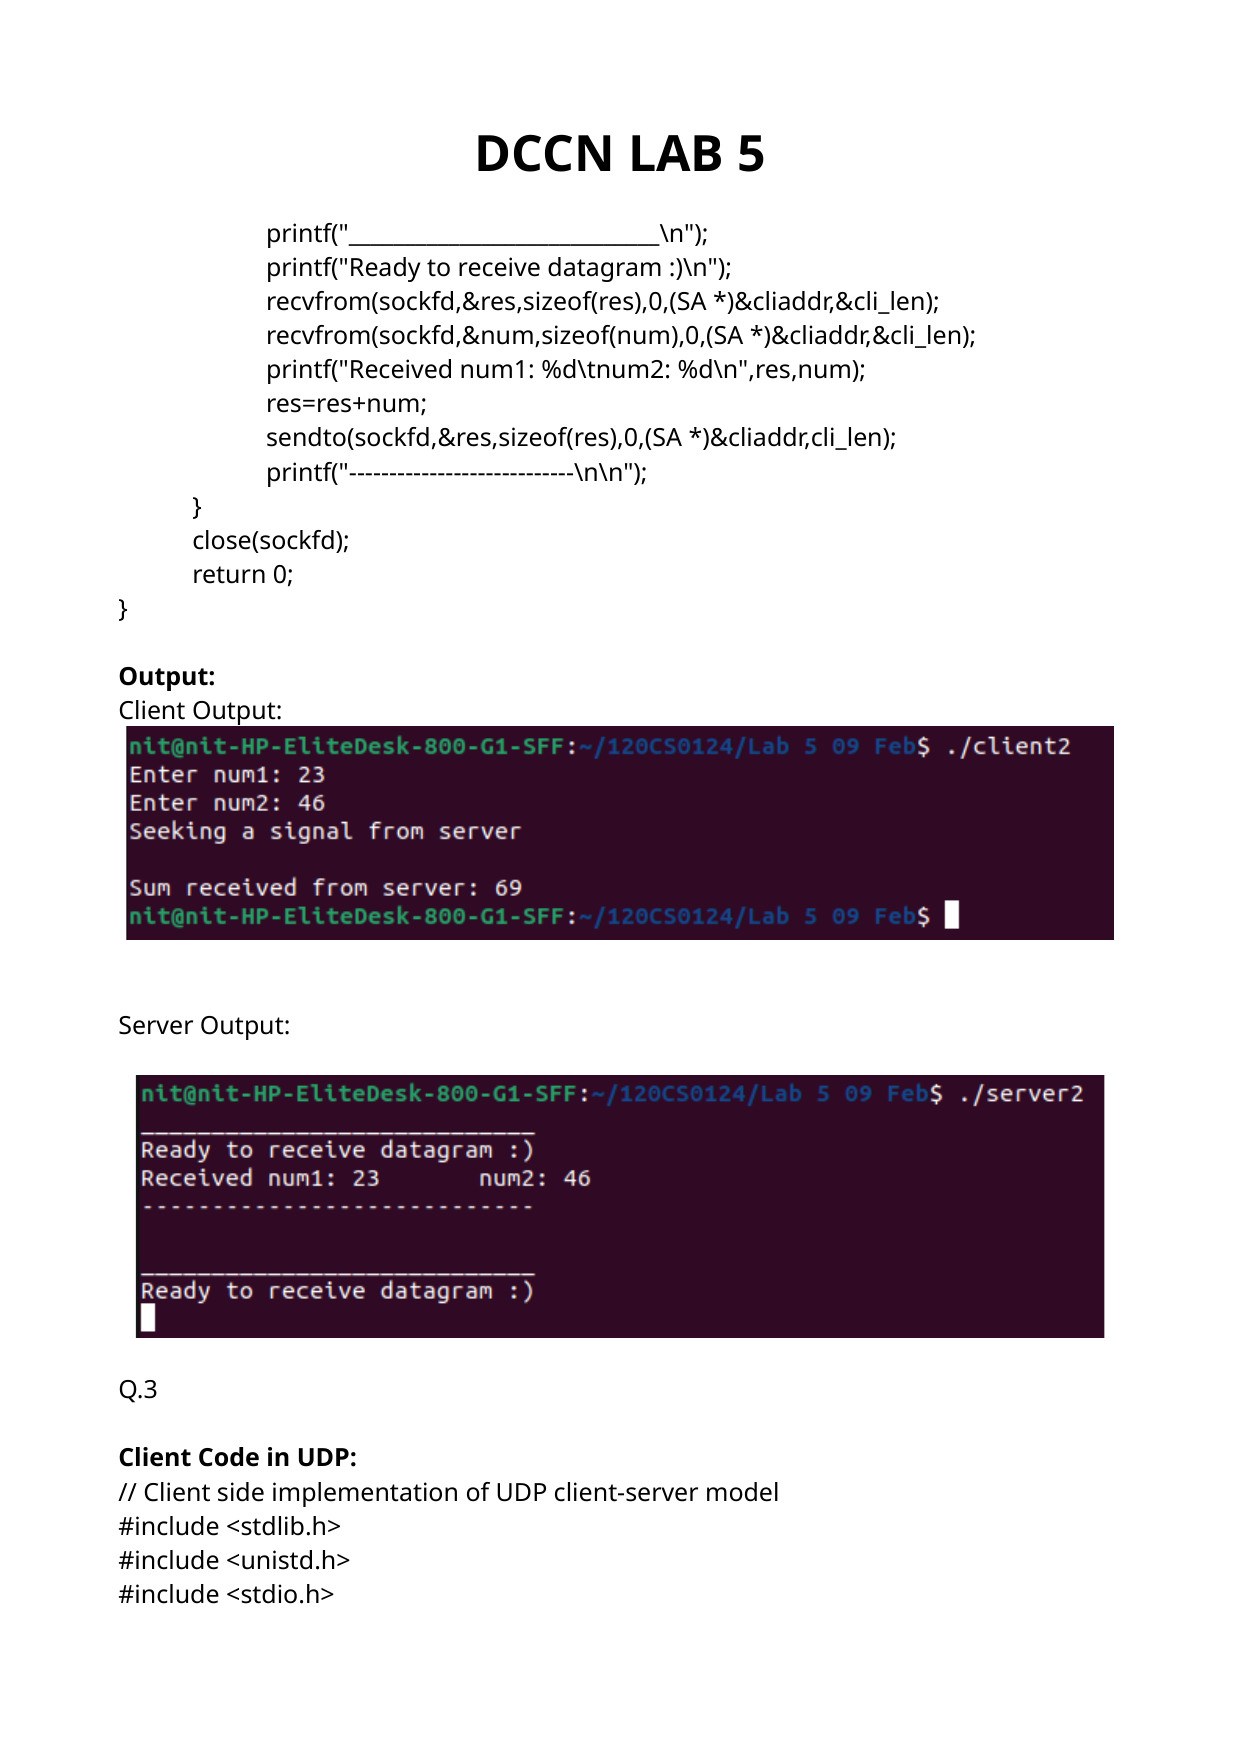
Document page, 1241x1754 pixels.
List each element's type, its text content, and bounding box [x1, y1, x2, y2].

picture [126, 726, 1114, 940]
text recvfrom(sockfd,&res,sizeof(res),0,(SA *)&cliaddr,&cli_len); [118, 284, 1122, 318]
picture [135, 1075, 1105, 1338]
text #include <stdlib.h> [118, 1508, 1122, 1542]
text Output: [118, 658, 1122, 693]
text close(sockfd); [118, 522, 1122, 556]
text res=res+num; [118, 386, 1122, 420]
text sendto(sockfd,&res,sizeof(res),0,(SA *)&cliaddr,cli_len); [118, 420, 1122, 454]
text } [118, 488, 1122, 522]
text printf("----------------------------\n\n"); [118, 454, 1122, 488]
text Client Code in UDP: [118, 1440, 1122, 1474]
text recvfrom(sockfd,&num,sizeof(num),0,(SA *)&cliaddr,&cli_len); [118, 318, 1122, 352]
text printf("____________________________\n"); [118, 216, 1122, 250]
text Server Output: [118, 1007, 1122, 1041]
text } [118, 590, 1122, 624]
text printf("Ready to receive datagram :)\n"); [118, 250, 1122, 284]
text // Client side implementation of UDP client-server model [118, 1474, 1122, 1508]
text return 0; [118, 556, 1122, 590]
text #include <stdio.h> [118, 1576, 1122, 1610]
text Q.3 [118, 1372, 1122, 1406]
text printf("Received num1: %d\tnum2: %d\n",res,num); [118, 352, 1122, 386]
text Client Output: [118, 693, 1122, 727]
text #include <unistd.h> [118, 1542, 1122, 1576]
